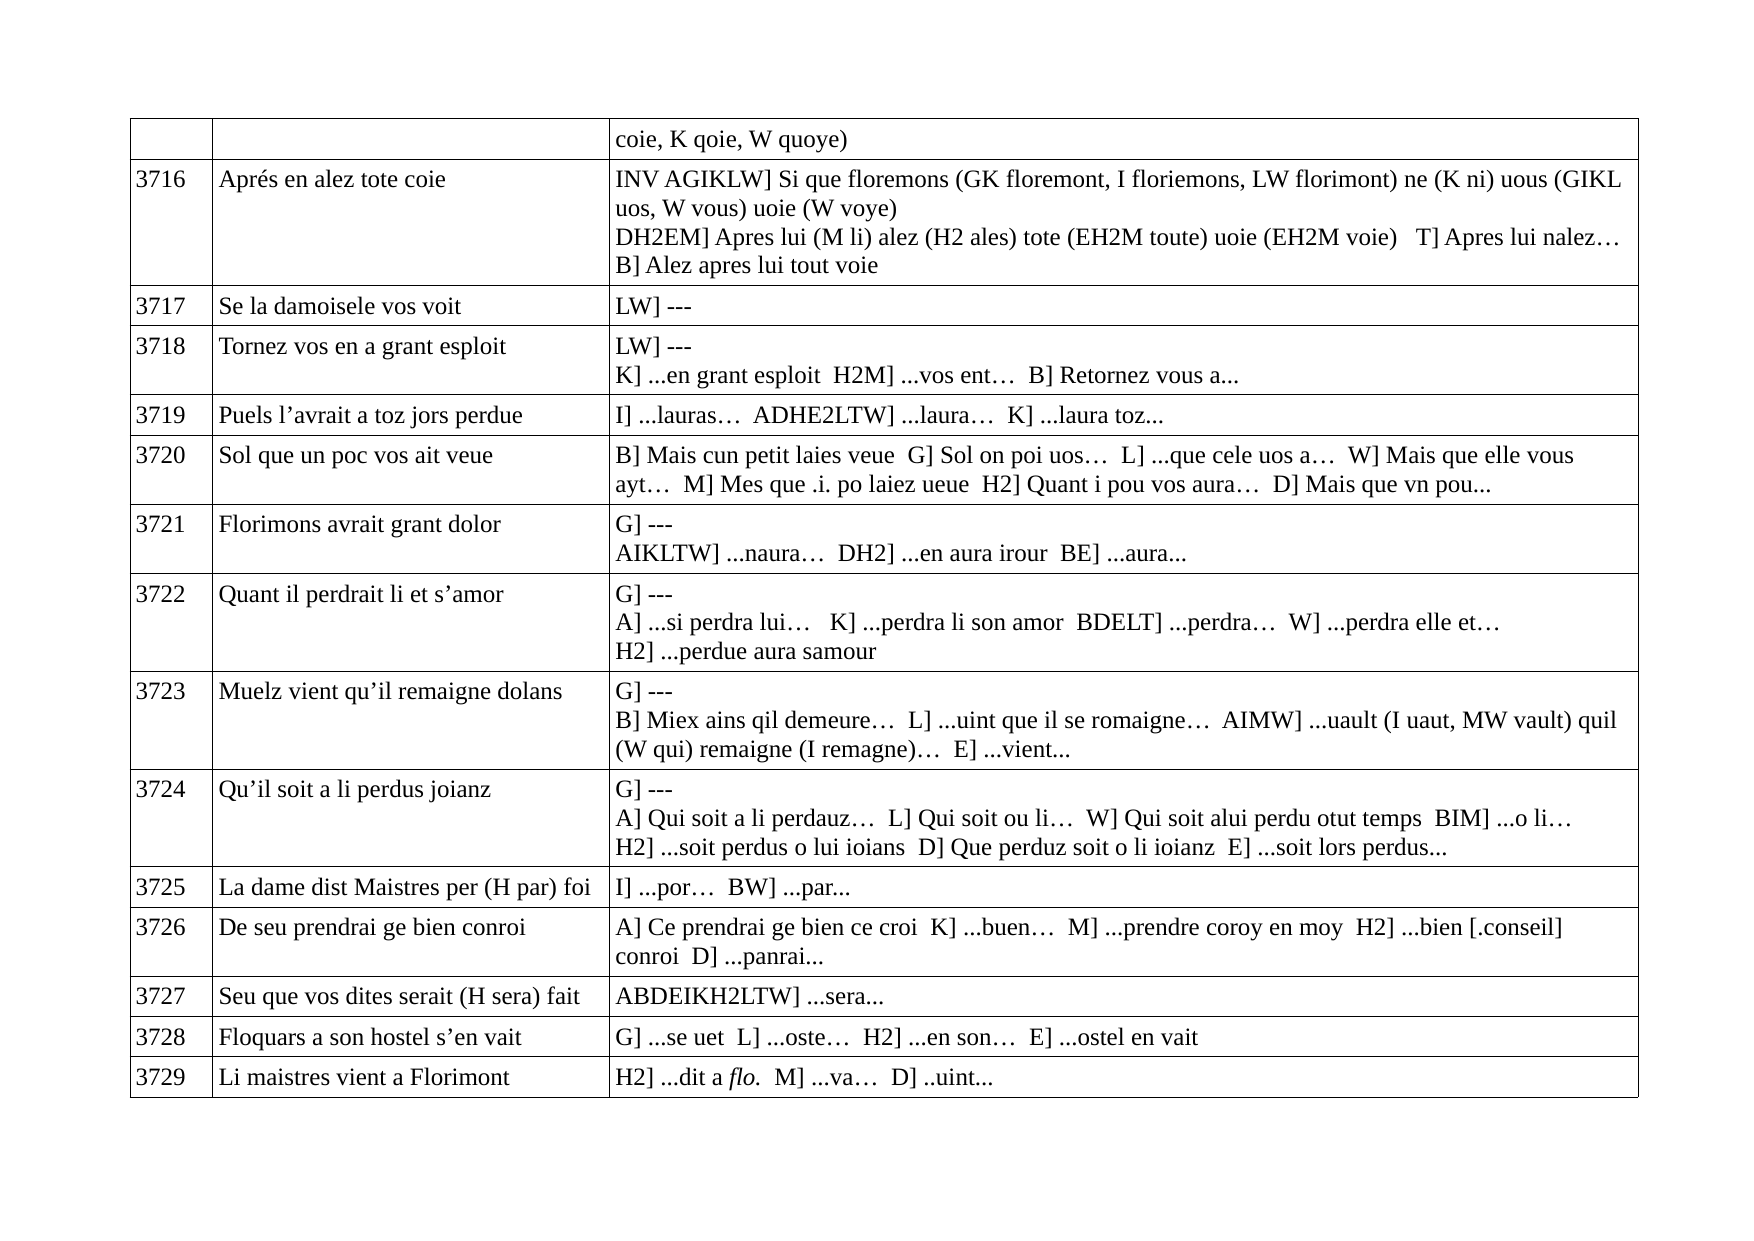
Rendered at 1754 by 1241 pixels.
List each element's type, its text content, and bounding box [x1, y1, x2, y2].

table_cell G] --- A] Qui soit a li perdauz… L] Qui soit ou li… W] Qui soit alui perdu otut temps BIM] ...o li… H2] ...soit perdus o lui ioians D] Que perduz soit o li ioianz E] ...soit lors perdus... [610, 770, 1638, 866]
table_cell 3721 [131, 505, 212, 573]
table_cell De seu prendrai ge bien conroi [213, 908, 609, 976]
table_cell Florimons avrait grant dolor [213, 505, 609, 573]
table_cell G] --- A] ...si perdra lui… K] ...perdra li son amor BDELT] ...perdra… W] ...perdra elle et… H2] ...perdue aura samour [610, 574, 1638, 671]
table_cell I] ...por… BW] ...par... [610, 867, 1638, 907]
table_cell LW] --- [610, 286, 1638, 325]
table_cell 3717 [131, 286, 212, 325]
table_cell 3729 [131, 1057, 212, 1097]
table_cell Qu’il soit a li perdus joianz [213, 770, 609, 866]
table_cell INV AGIKLW] Si que floremons (GK floremont, I floriemons, LW florimont) ne (K ni) uous (GIKL uos, W vous) uoie (W voye) DH2EM] Apres lui (M li) alez (H2 ales) tote (EH2M toute) uoie (EH2M voie) T] Apres lui nalez… B] Alez apres lui tout voie [610, 160, 1638, 285]
table_cell I] ...lauras… ADHE2LTW] ...laura… K] ...laura toz... [610, 395, 1638, 435]
table_cell G] --- AIKLTW] ...naura… DH2] ...en aura irour BE] ...aura... [610, 505, 1638, 573]
table_cell 3724 [131, 770, 212, 866]
table_cell Puels l’avrait a toz jors perdue [213, 395, 609, 435]
table_cell 3726 [131, 908, 212, 976]
table_cell [131, 119, 212, 158]
table_cell A] Ce prendrai ge bien ce croi K] ...buen… M] ...prendre coroy en moy H2] ...bien [.conseil] conroi D] ...panrai... [610, 908, 1638, 976]
table_cell Aprés en alez tote coie [213, 160, 609, 285]
table_cell B] Mais cun petit laies veue G] Sol on poi uos… L] ...que cele uos a… W] Mais que elle vous ayt… M] Mes que .i. po laiez ueue H2] Quant i pou vos aura… D] Mais que vn pou... [610, 436, 1638, 504]
table_cell Se la damoisele vos voit [213, 286, 609, 325]
table_cell G] ...se uet L] ...oste… H2] ...en son… E] ...ostel en vait [610, 1017, 1638, 1056]
table_cell 3725 [131, 867, 212, 907]
table_cell [213, 119, 609, 158]
table_cell Sol que un poc vos ait veue [213, 436, 609, 504]
table_cell G] --- B] Miex ains qil demeure… L] ...uint que il se romaigne… AIMW] ...uault (I uaut, MW vault) quil (W qui) remaigne (I remagne)… E] ...vient... [610, 672, 1638, 768]
table_cell 3727 [131, 977, 212, 1016]
table_cell 3719 [131, 395, 212, 435]
table_cell La dame dist Maistres per (H par) foi [213, 867, 609, 907]
table_cell Floquars a son hostel s’en vait [213, 1017, 609, 1056]
table_cell ABDEIKH2LTW] ...sera... [610, 977, 1638, 1016]
table_cell Quant il perdrait li et s’amor [213, 574, 609, 671]
table_cell Tornez vos en a grant esploit [213, 326, 609, 394]
table_cell 3722 [131, 574, 212, 671]
table_cell Li maistres vient a Florimont [213, 1057, 609, 1097]
table_cell 3718 [131, 326, 212, 394]
table_cell Seu que vos dites serait (H sera) fait [213, 977, 609, 1016]
table_cell H2] ...dit a flo. M] ...va… D] ..uint... [610, 1057, 1638, 1097]
table_cell 3728 [131, 1017, 212, 1056]
table_cell Muelz vient qu’il remaigne dolans [213, 672, 609, 768]
table_cell 3723 [131, 672, 212, 768]
table_cell 3720 [131, 436, 212, 504]
table_cell 3716 [131, 160, 212, 285]
table_cell LW] --- K] ...en grant esploit H2M] ...vos ent… B] Retornez vous a... [610, 326, 1638, 394]
table_cell coie, K qoie, W quoye) [610, 119, 1638, 158]
